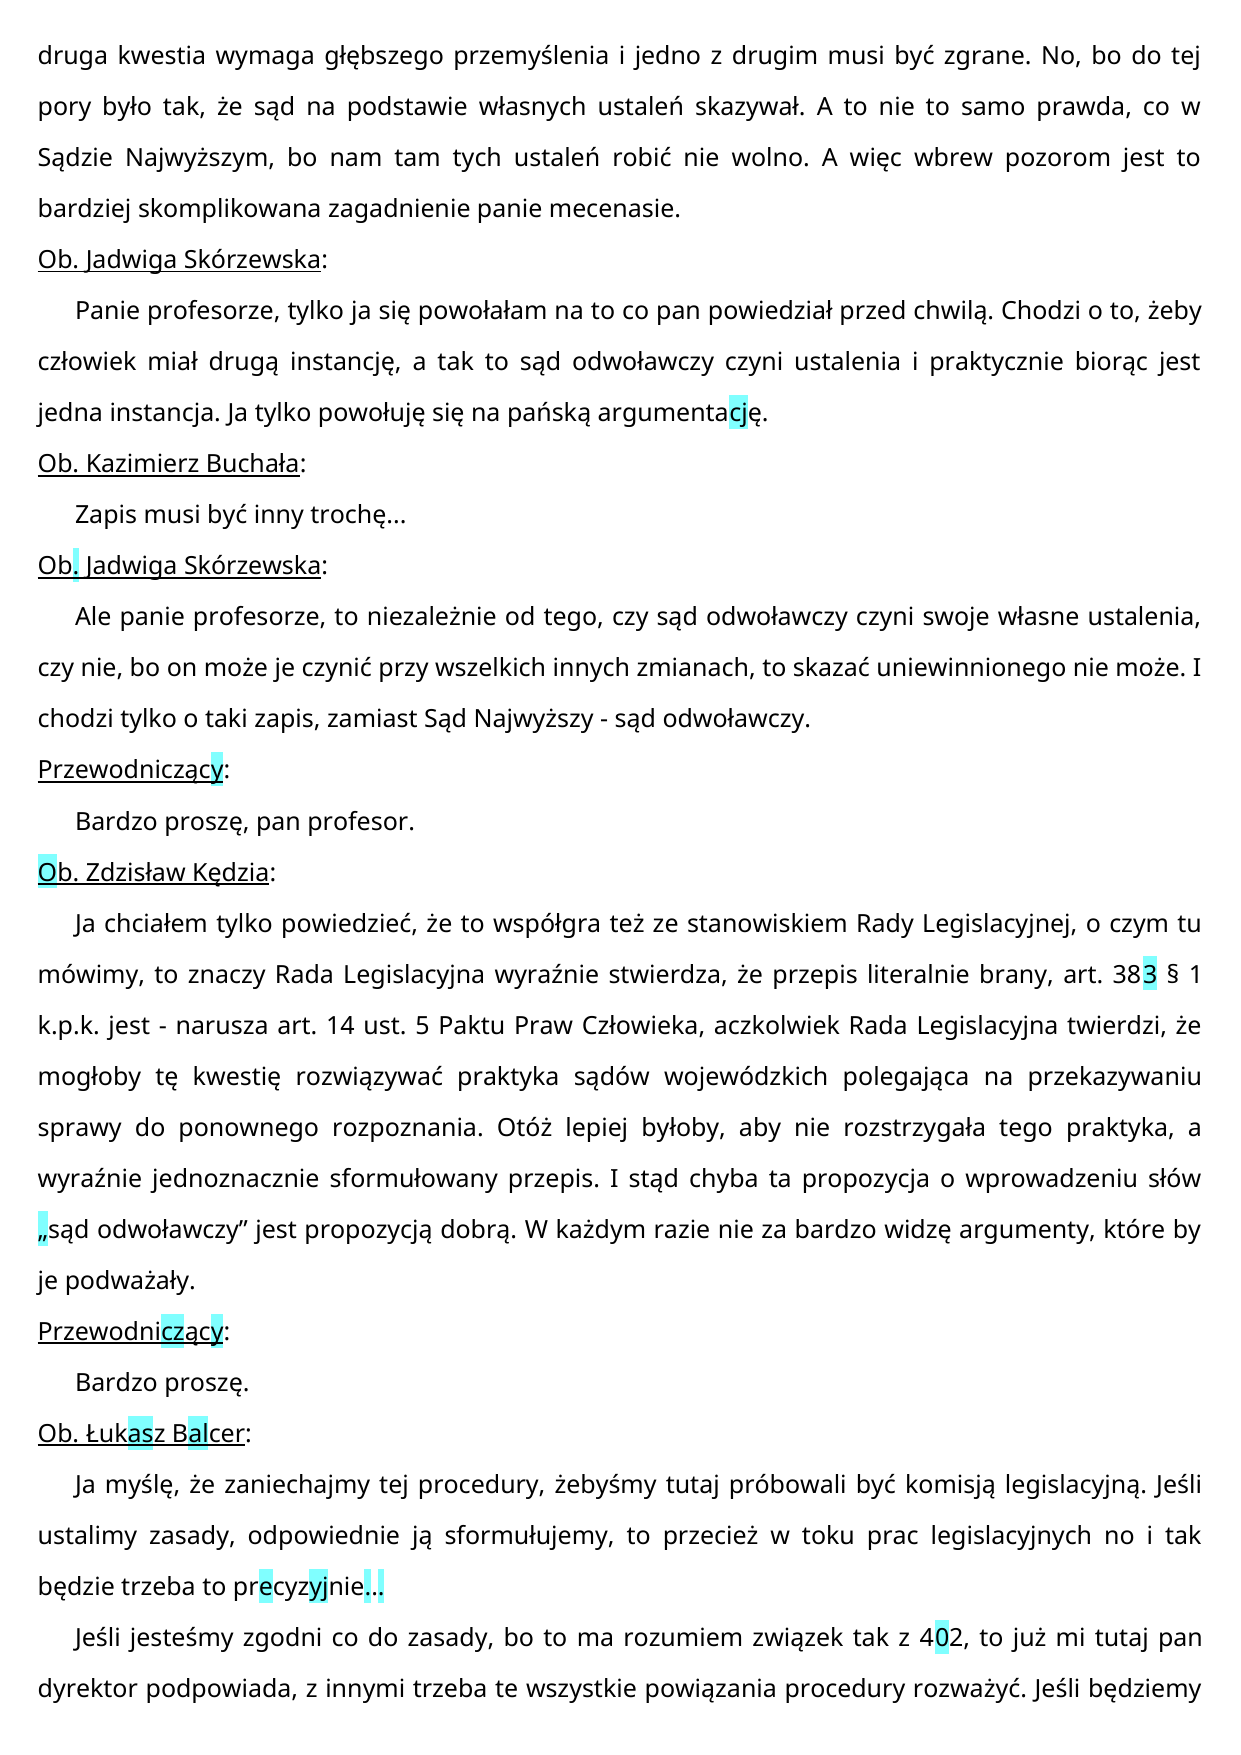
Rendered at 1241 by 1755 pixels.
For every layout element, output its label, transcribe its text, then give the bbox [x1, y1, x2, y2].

text Ale panie profesorze, to niezależnie od tego, czy sąd odwoławczy czyni swoje własne ustalenia, czy nie, bo on może je czynić przy wszelkich innych zmianach, to skazać uniewinnionego nie może. I chodzi tylko o taki zapis, zamiast Sąd Najwyższy - sąd odwoławczy. [37, 599, 1203, 735]
text Bardzo proszę, pan profesor. [37, 803, 1203, 837]
text Zapis musi być inny trochę... [37, 497, 1203, 531]
text Ja myślę, że zaniechajmy tej procedury, żebyśmy tutaj próbowali być komisją legislacyjną. Jeśli ustalimy zasady, odpowiednie ją sformułujemy, to przecież w toku prac legislacyjnych no i tak będzie trzeba to precyzyjnie... [37, 1467, 1203, 1603]
text Przewodniczący: [37, 752, 1203, 786]
text Ob. Jadwiga Skórzewska: [37, 242, 1203, 276]
text Panie profesorze, tylko ja się powołałam na to co pan powiedział przed chwilą. Chodzi o to, żeby człowiek miał drugą instancję, a tak to sąd odwoławczy czyni ustalenia i praktycznie biorąc jest jedna instancja. Ja tylko powołuję się na pańską argumentację. [37, 293, 1203, 429]
text Ob. Kazimierz Buchała: [37, 446, 1203, 480]
text Bardzo proszę. [37, 1364, 1203, 1399]
text Jeśli jesteśmy zgodni co do zasady, bo to ma rozumiem związek tak z 402, to już mi tutaj pan dyrektor podpowiada, z innymi trzeba te wszystkie powiązania procedury rozważyć. Jeśli będziemy [37, 1620, 1203, 1705]
text Ja chciałem tylko powiedzieć, że to współgra też ze stanowiskiem Rady Legislacyjnej, o czym tu mówimy, to znaczy Rada Legislacyjna wyraźnie stwierdza, że przepis literalnie brany, art. 383 § 1 k.p.k. jest - narusza art. 14 ust. 5 Paktu Praw Człowieka, aczkolwiek Rada Legislacyjna twierdzi, że mogłoby tę kwestię rozwiązywać praktyka sądów wojewódzkich polegająca na przekazywaniu sprawy do ponownego rozpoznania. Otóż lepiej byłoby, aby nie rozstrzygała tego praktyka, a wyraźnie jednoznacznie sformułowany przepis. I stąd chyba ta propozycja o wprowadzeniu słów „sąd odwoławczy” jest propozycją dobrą. W każdym razie nie za bardzo widzę argumenty, które by je podważały. [37, 905, 1203, 1297]
text Przewodniczący: [37, 1313, 1203, 1348]
text Ob. Zdzisław Kędzia: [37, 854, 1203, 888]
text Ob. Jadwiga Skórzewska: [37, 548, 1203, 582]
text Ob. Łukasz Balcer: [37, 1416, 1203, 1450]
text druga kwestia wymaga głębszego przemyślenia i jedno z drugim musi być zgrane. No, bo do tej pory było tak, że sąd na podstawie własnych ustaleń skazywał. A to nie to samo prawda, co w Sądzie Najwyższym, bo nam tam tych ustaleń robić nie wolno. A więc wbrew pozorom jest to bardziej skomplikowana zagadnienie panie mecenasie. [37, 37, 1203, 225]
